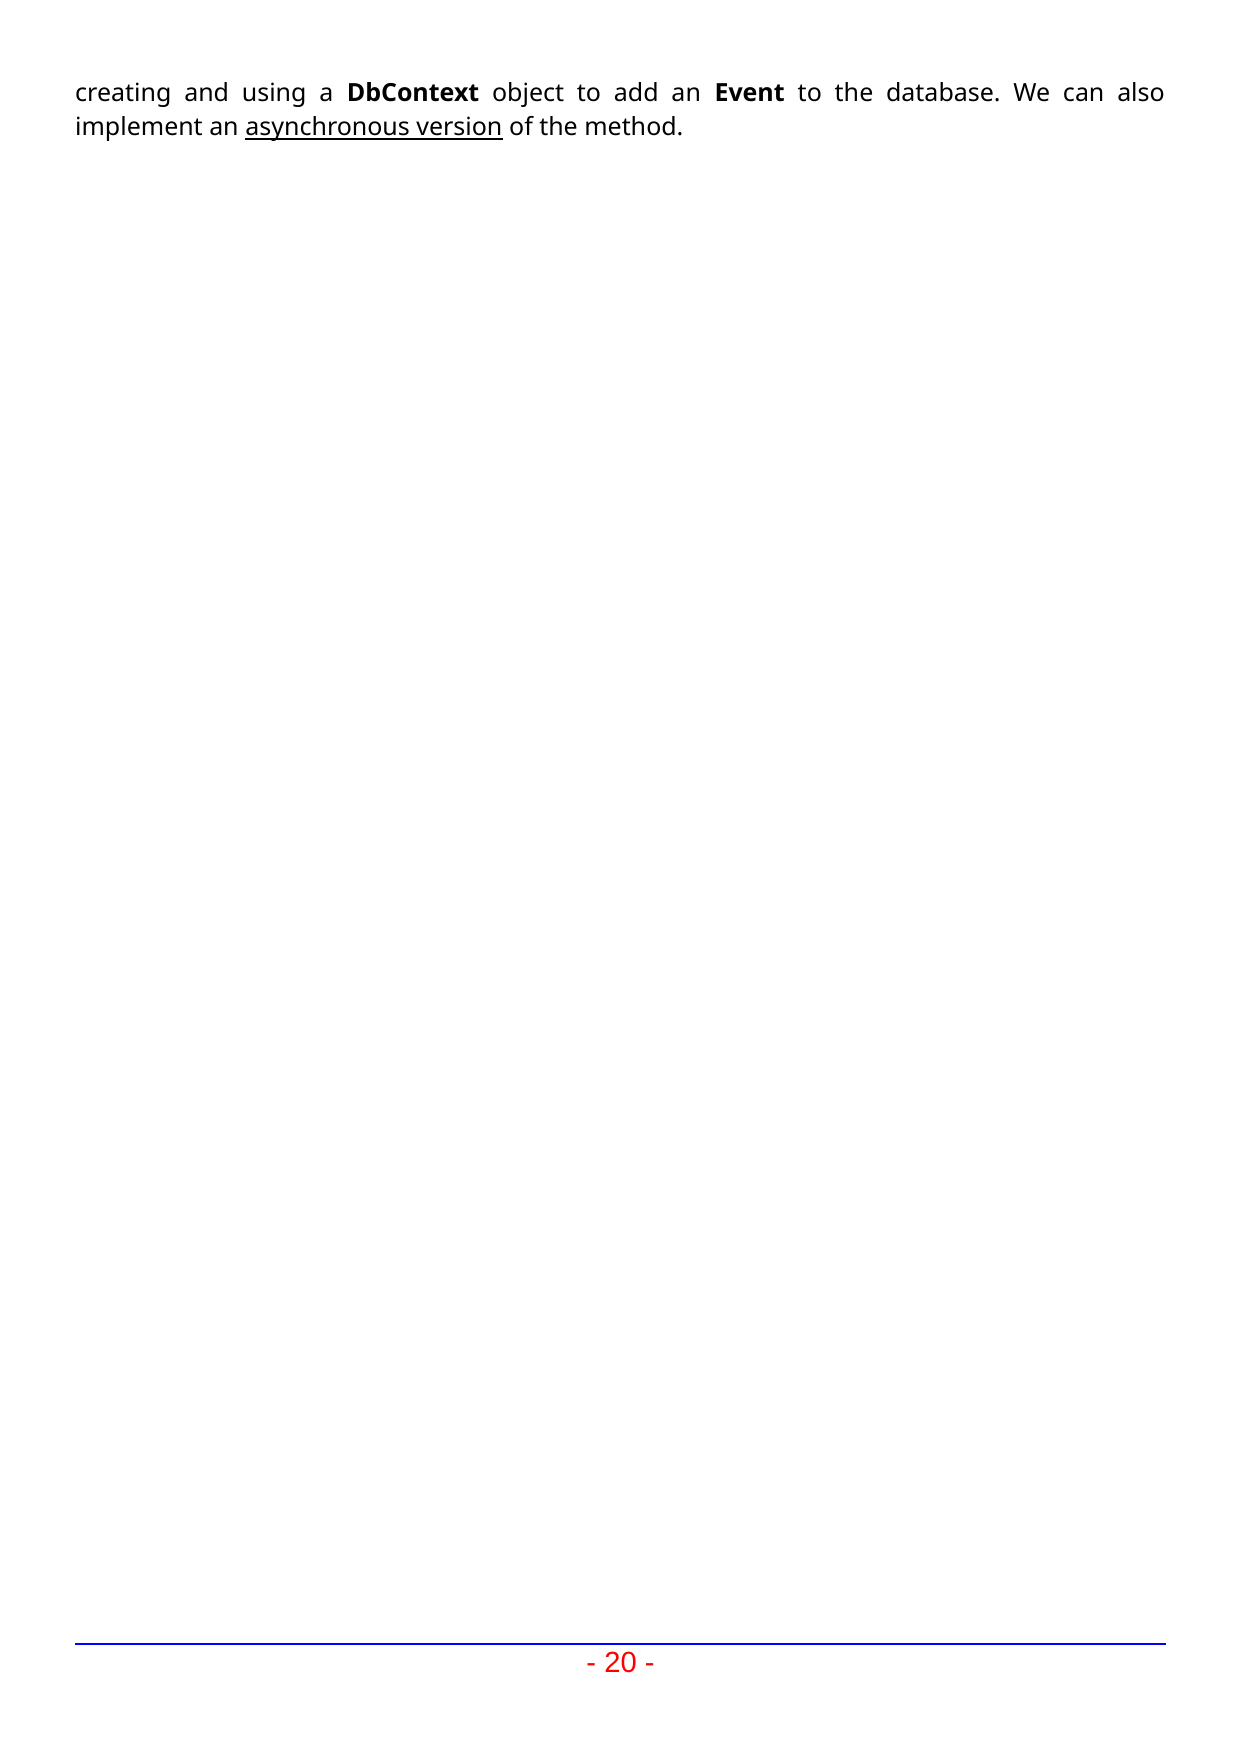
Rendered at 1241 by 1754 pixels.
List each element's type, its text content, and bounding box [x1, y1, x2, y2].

text creating and using a DbContext object to add an Event to the database. We can also implement an asynchronous version of the method. [75, 75, 1166, 143]
